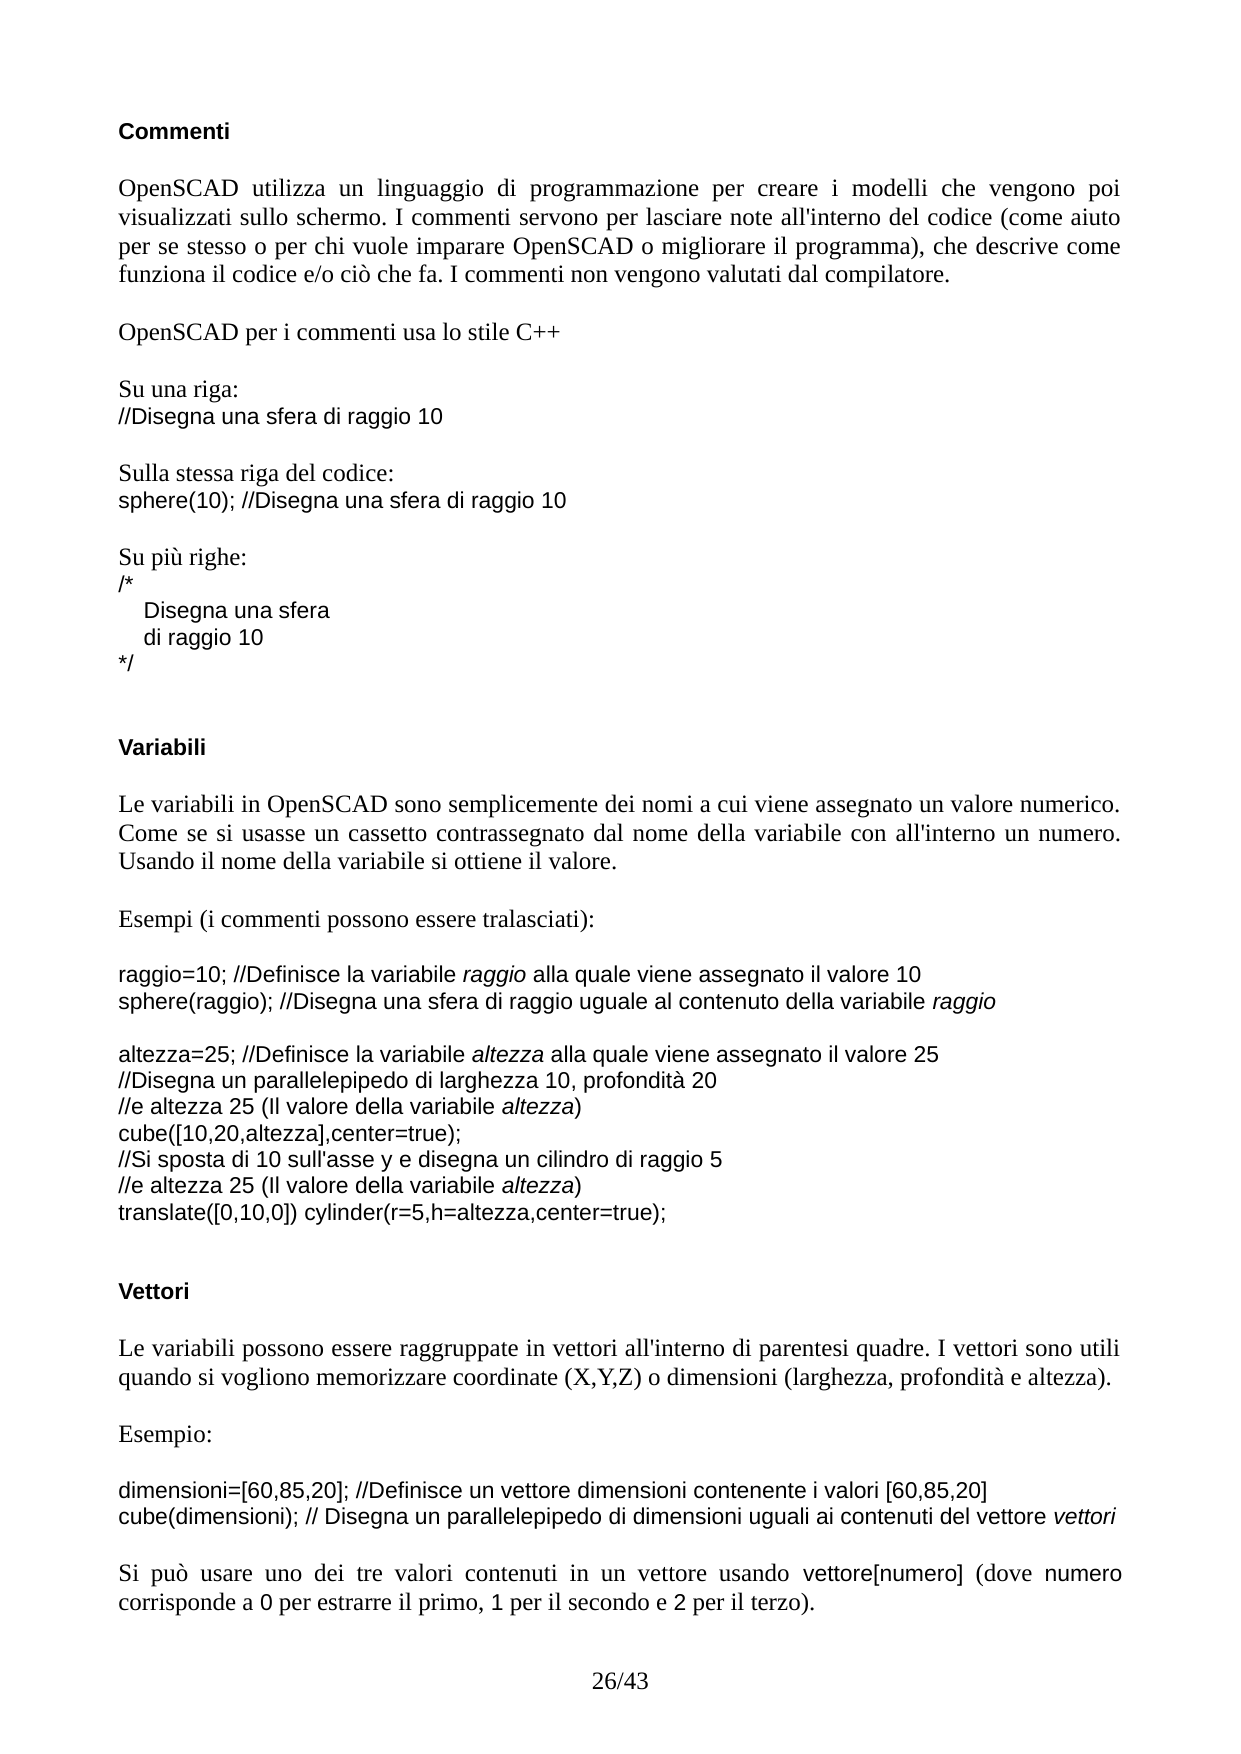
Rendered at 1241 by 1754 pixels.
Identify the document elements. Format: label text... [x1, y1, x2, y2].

text //e altezza 25 (Il valore della variabile altezza) [118, 1172, 1122, 1199]
text /* [118, 571, 1122, 597]
text //Disegna una sfera di raggio 10 [118, 403, 1122, 429]
text Su una riga: [118, 374, 1122, 403]
text sphere(10); //Disegna una sfera di raggio 10 [118, 487, 1122, 513]
text //e altezza 25 (Il valore della variabile altezza) [118, 1093, 1122, 1119]
text raggio=10; //Definisce la variabile raggio alla quale viene assegnato il valore 10 [118, 961, 1122, 988]
text OpenSCAD per i commenti usa lo stile C++ [118, 317, 1122, 346]
text Le variabili possono essere raggruppate in vettori all'interno di parentesi quadre. I vettori sono utili quando si vogliono memorizzare coordinate (X,Y,Z) o dimensioni (larghezza, profondità e altezza). [118, 1333, 1122, 1390]
text translate([0,10,0]) cylinder(r=5,h=altezza,center=true); [118, 1199, 1122, 1225]
text di raggio 10 [118, 624, 1122, 650]
text Esempio: [118, 1419, 1122, 1448]
text cube([10,20,altezza],center=true); [118, 1119, 1122, 1146]
text dimensioni=[60,85,20]; //Definisce un vettore dimensioni contenente i valori [60,85,20] [118, 1477, 1122, 1503]
text Su più righe: [118, 542, 1122, 571]
text cube(dimensioni); // Disegna un parallelepipedo di dimensioni uguali ai contenuti del vettore vettori [118, 1503, 1122, 1529]
text Esempi (i commenti possono essere tralasciati): [118, 904, 1122, 933]
text sphere(raggio); //Disegna una sfera di raggio uguale al contenuto della variabile raggio [118, 988, 1122, 1014]
text Vettori [118, 1278, 1122, 1304]
text altezza=25; //Definisce la variabile altezza alla quale viene assegnato il valore 25 [118, 1041, 1122, 1067]
text Disegna una sfera [118, 597, 1122, 624]
text Le variabili in OpenSCAD sono semplicemente dei nomi a cui viene assegnato un valore numerico. Come se si usasse un cassetto contrassegnato dal nome della variabile con all'interno un numero. Usando il nome della variabile si ottiene il valore. [118, 789, 1122, 875]
text Variabili [118, 734, 1122, 760]
text Sulla stessa riga del codice: [118, 458, 1122, 487]
text //Disegna un parallelepipedo di larghezza 10, profondità 20 [118, 1067, 1122, 1093]
text //Si sposta di 10 sull'asse y e disegna un cilindro di raggio 5 [118, 1146, 1122, 1172]
text Commenti [118, 118, 1122, 144]
text */ [118, 650, 1122, 676]
text Si può usare uno dei tre valori contenuti in un vettore usando vettore[numero] (dove numero corrisponde a 0 per estrarre il primo, 1 per il secondo e 2 per il terzo). [118, 1558, 1122, 1616]
text OpenSCAD utilizza un linguaggio di programmazione per creare i modelli che vengono poi visualizzati sullo schermo. I commenti servono per lasciare note all'interno del codice (come aiuto per se stesso o per chi vuole imparare OpenSCAD o migliorare il programma), che descrive come funziona il codice e/o ciò che fa. I commenti non vengono valutati dal compilatore. [118, 173, 1122, 288]
